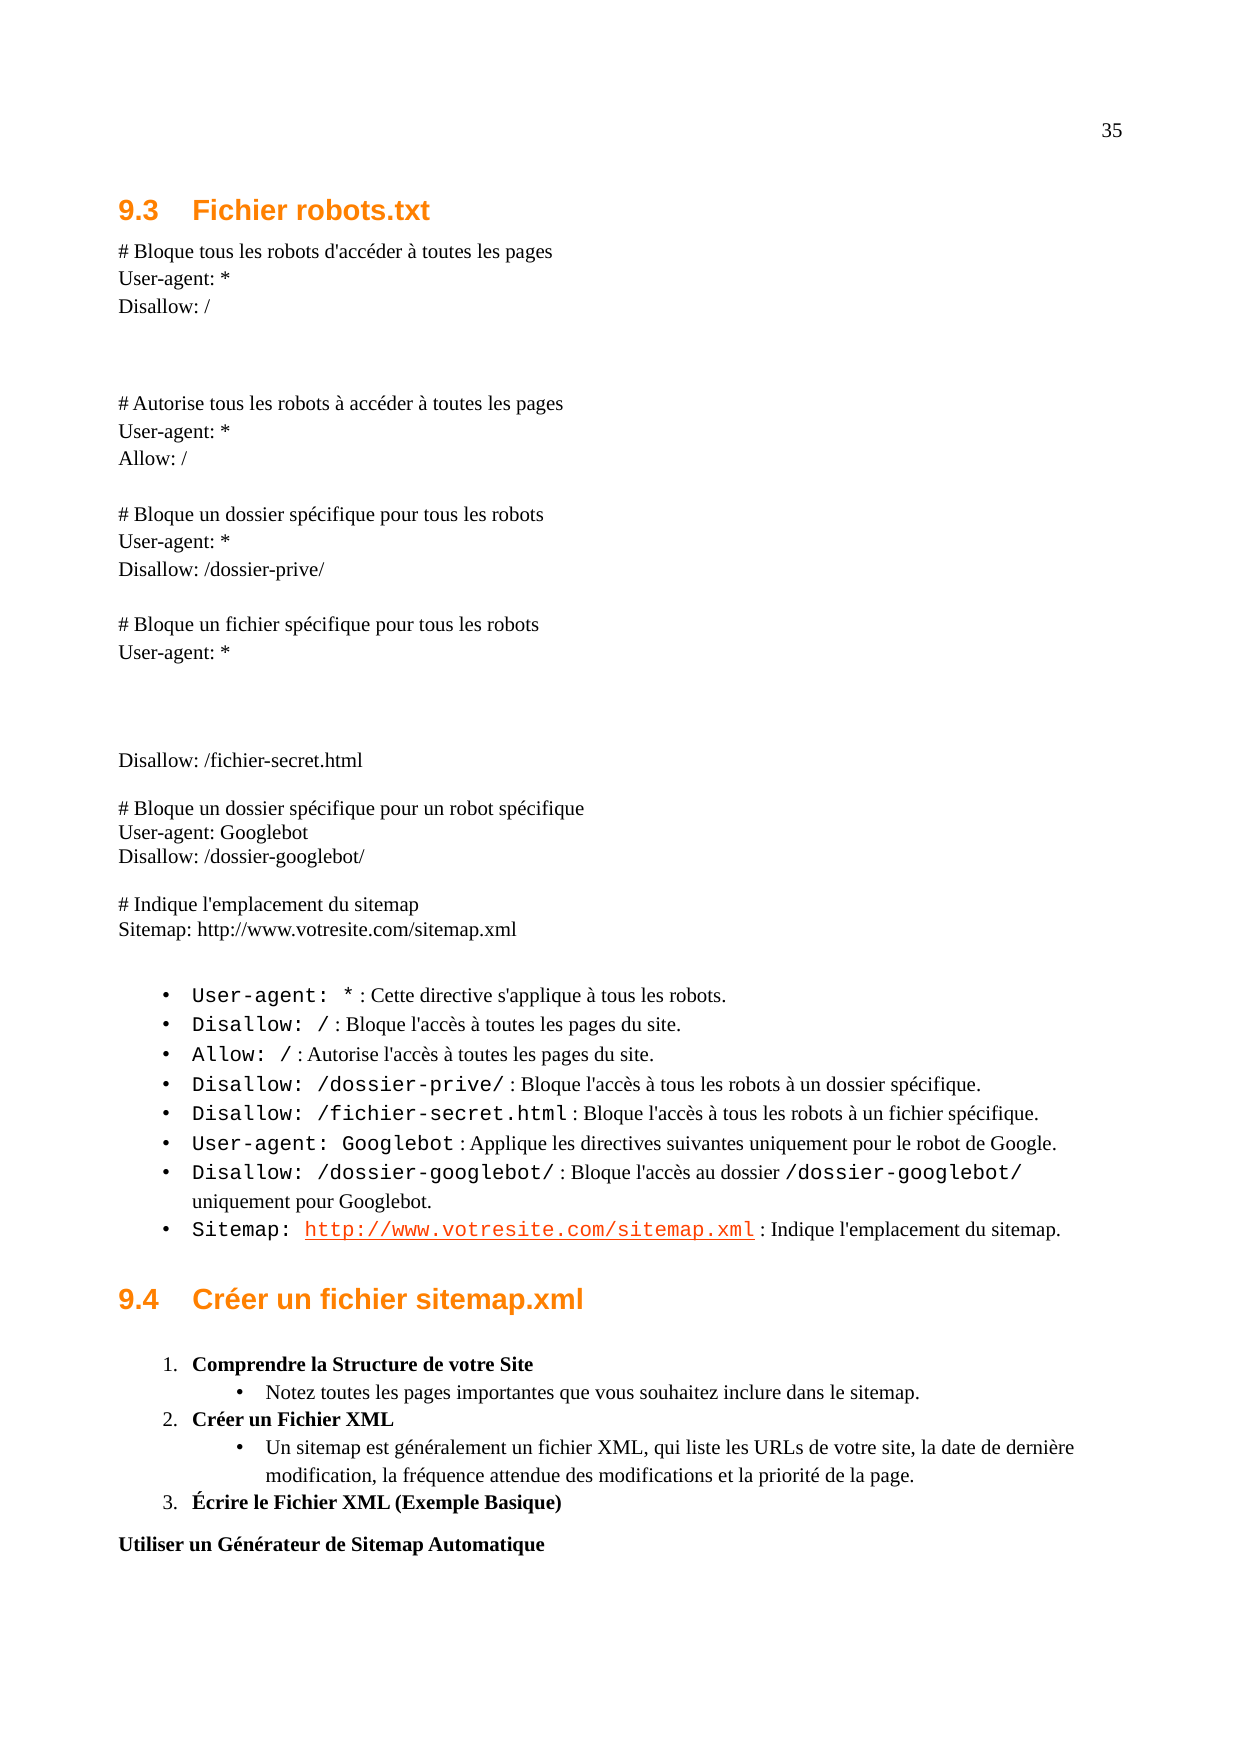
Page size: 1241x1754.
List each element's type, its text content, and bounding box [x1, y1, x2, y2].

list Notez toutes les pages importantes que vous souhaitez inclure dans le sitemap. [236, 1380, 1122, 1404]
text Utiliser un Générateur de Sitemap Automatique [118, 1532, 1122, 1556]
list Sitemap: http://www.votresite.com/sitemap.xml : Indique l'emplacement du sitemap. [162, 1217, 1122, 1243]
list Disallow: /dossier-googlebot/ : Bloque l'accès au dossier /dossier-googlebot/ uniquement pour Googlebot. [162, 1160, 1122, 1213]
list Comprendre la Structure de votre Site [162, 1352, 1122, 1376]
list Allow: / : Autorise l'accès à toutes les pages du site. [162, 1042, 1122, 1068]
text # Autorise tous les robots à accéder à toutes les pages User-agent: * Allow: / # Bloque un dossier spécifique pour tous les robots User-agent: * Disallow: /dossier-prive/ # Bloque un fichier spécifique pour tous les robots User-agent: * [118, 336, 1122, 664]
list User-agent: Googlebot : Applique les directives suivantes uniquement pour le robot de Google. [162, 1131, 1122, 1156]
list Disallow: / : Bloque l'accès à toutes les pages du site. [162, 1012, 1122, 1038]
subtitle Fichier robots.txt [118, 192, 1122, 226]
text Disallow: /fichier-secret.html # Bloque un dossier spécifique pour un robot spécifique User-agent: Googlebot Disallow: /dossier-googlebot/ # Indique l'emplacement du sitemap Sitemap: http://www.votresite.com/sitemap.xml [118, 748, 1122, 941]
list Disallow: /fichier-secret.html : Bloque l'accès à tous les robots à un fichier spécifique. [162, 1101, 1122, 1127]
list Créer un Fichier XML [162, 1407, 1122, 1431]
list Un sitemap est généralement un fichier XML, qui liste les URLs de votre site, la date de dernière modification, la fréquence attendue des modifications et la priorité de la page. [236, 1435, 1122, 1487]
list Écrire le Fichier XML (Exemple Basique) [162, 1490, 1122, 1514]
list User-agent: * : Cette directive s'applique à tous les robots. [162, 983, 1122, 1008]
text # Bloque tous les robots d'accéder à toutes les pages User-agent: * Disallow: / [118, 238, 1122, 318]
subtitle Créer un fichier sitemap.xml [118, 1282, 1122, 1316]
list Disallow: /dossier-prive/ : Bloque l'accès à tous les robots à un dossier spécifique. [162, 1071, 1122, 1097]
